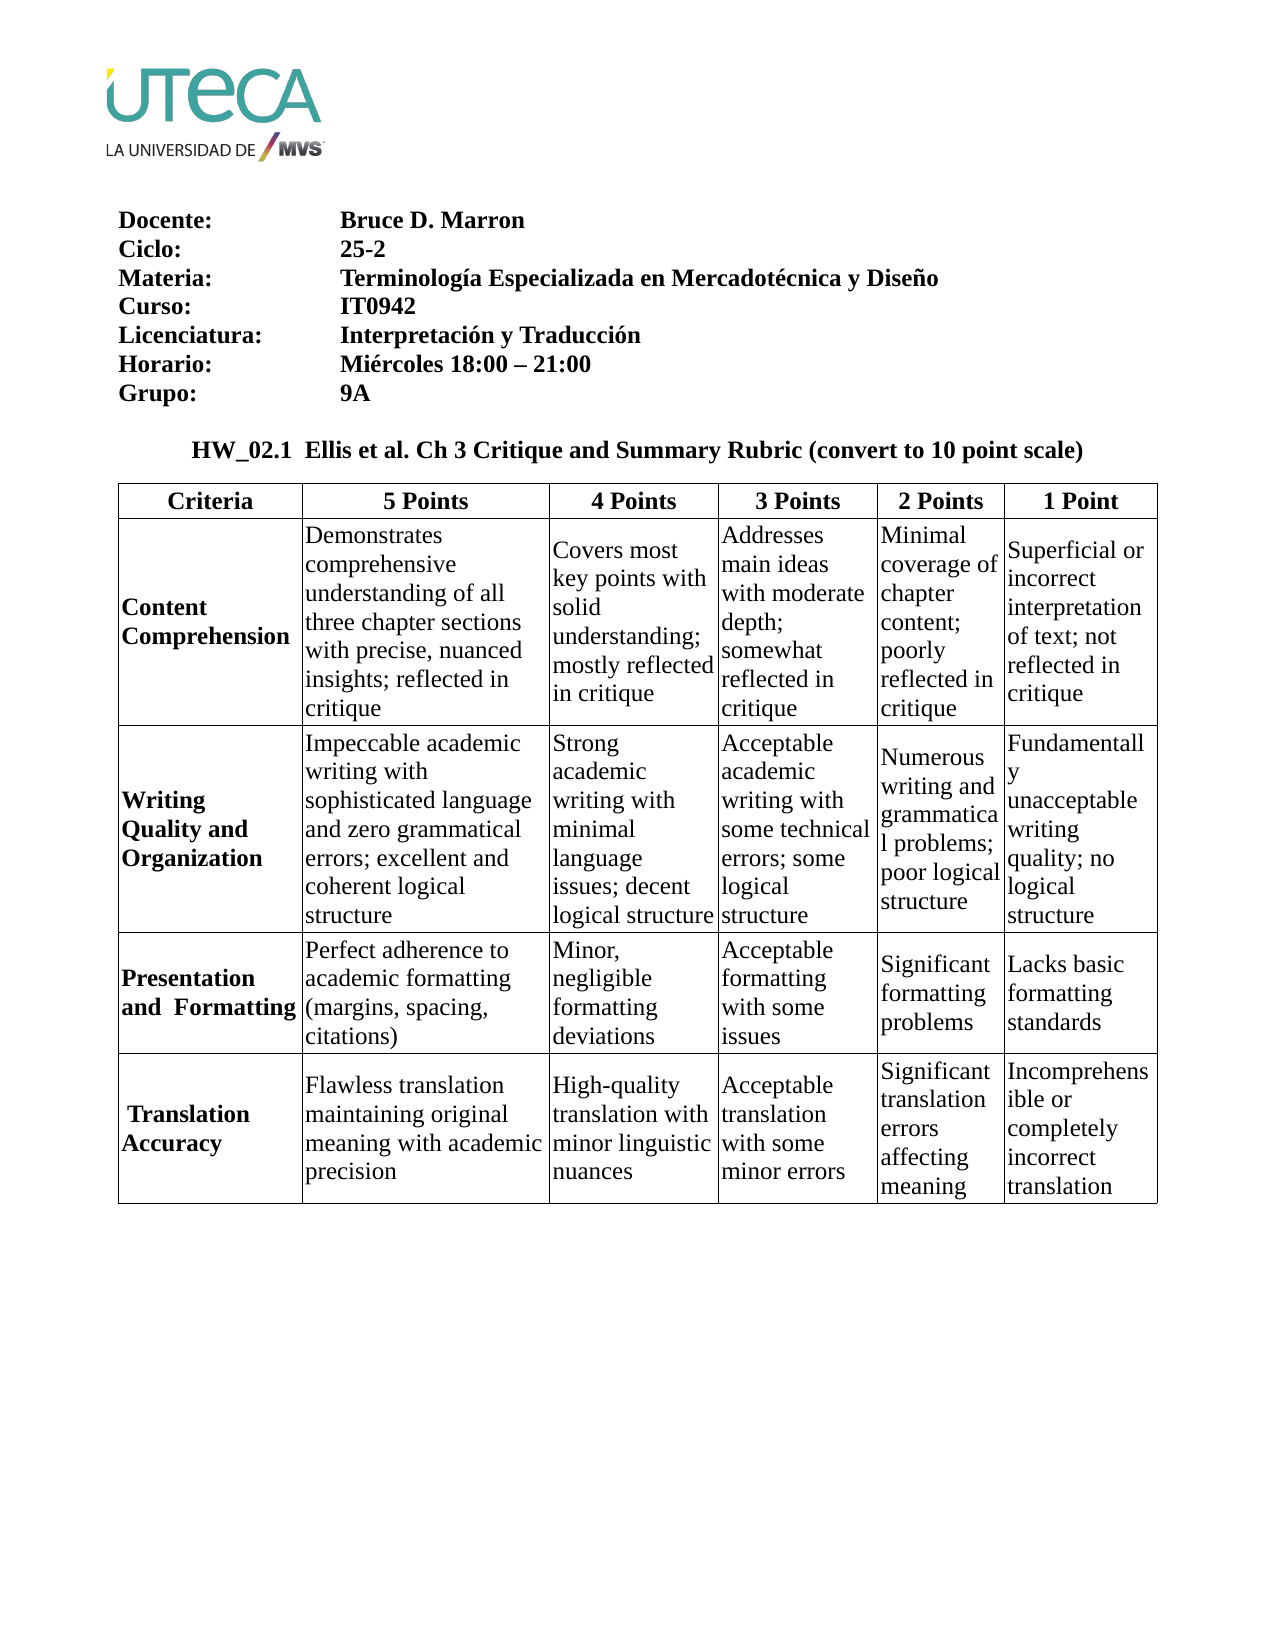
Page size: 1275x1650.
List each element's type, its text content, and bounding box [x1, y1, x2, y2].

table_cell Superficial or incorrect interpretation of text; not reflected in critique [1005, 519, 1157, 724]
table_cell Significant translation errors affecting meaning [878, 1054, 1004, 1202]
table_cell Minor, negligible formatting deviations [550, 933, 718, 1053]
table_cell Presentation and Formatting [119, 933, 302, 1053]
table_header 5 Points [303, 484, 549, 517]
table_cell Acceptable academic writing with some technical errors; some logical structure [719, 726, 877, 932]
table_header Criteria [119, 484, 302, 517]
table_cell Lacks basic formatting standards [1005, 933, 1157, 1053]
table_cell High-quality translation with minor linguistic nuances [550, 1054, 718, 1202]
table_header 1 Point [1005, 484, 1157, 517]
text Grupo: 9A [118, 378, 1157, 406]
table_header 4 Points [550, 484, 718, 517]
text Curso: IT0942 [118, 291, 1157, 320]
table_cell Flawless translation maintaining original meaning with academic precision [303, 1054, 549, 1202]
table_cell Acceptable formatting with some issues [719, 933, 877, 1053]
picture [104, 64, 328, 166]
table_cell Incomprehensible or completely incorrect translation [1005, 1054, 1157, 1202]
text Docente: Bruce D. Marron [118, 205, 1157, 234]
table_header 3 Points [719, 484, 877, 517]
text Ciclo: 25-2 [118, 234, 1157, 263]
text Materia: Terminología Especializada en Mercadotécnica y Diseño [118, 263, 1157, 291]
table_cell Acceptable translation with some minor errors [719, 1054, 877, 1202]
table_header 2 Points [878, 484, 1004, 517]
table_cell Impeccable academic writing with sophisticated language and zero grammatical errors; excellent and coherent logical structure [303, 726, 549, 932]
text Horario: Miércoles 18:00 – 21:00 [118, 349, 1157, 378]
table_cell Minimal coverage of chapter content; poorly reflected in critique [878, 519, 1004, 724]
table_cell Significant formatting problems [878, 933, 1004, 1053]
table_cell Writing Quality and Organization [119, 726, 302, 932]
table_cell Fundamentally unacceptable writing quality; no logical structure [1005, 726, 1157, 932]
text Licenciatura: Interpretación y Traducción [118, 320, 1157, 349]
table_cell Demonstrates comprehensive understanding of all three chapter sections with precise, nuanced insights; reflected in critique [303, 519, 549, 724]
table_cell Content Comprehension [119, 519, 302, 724]
table_cell Perfect adherence to academic formatting (margins, spacing, citations) [303, 933, 549, 1053]
table_cell Covers most key points with solid understanding;mostly reflected in critique [550, 519, 718, 724]
table_cell Numerous writing and grammatical problems; poor logical structure [878, 726, 1004, 932]
table_cell Strong academic writing with minimal language issues; decent logical structure [550, 726, 718, 932]
table_cell Translation Accuracy [119, 1054, 302, 1202]
table_cell Addresses main ideas with moderate depth; somewhat reflected in critique [719, 519, 877, 724]
text HW_02.1 Ellis et al. Ch 3 Critique and Summary Rubric (convert to 10 point scale) [118, 435, 1157, 464]
